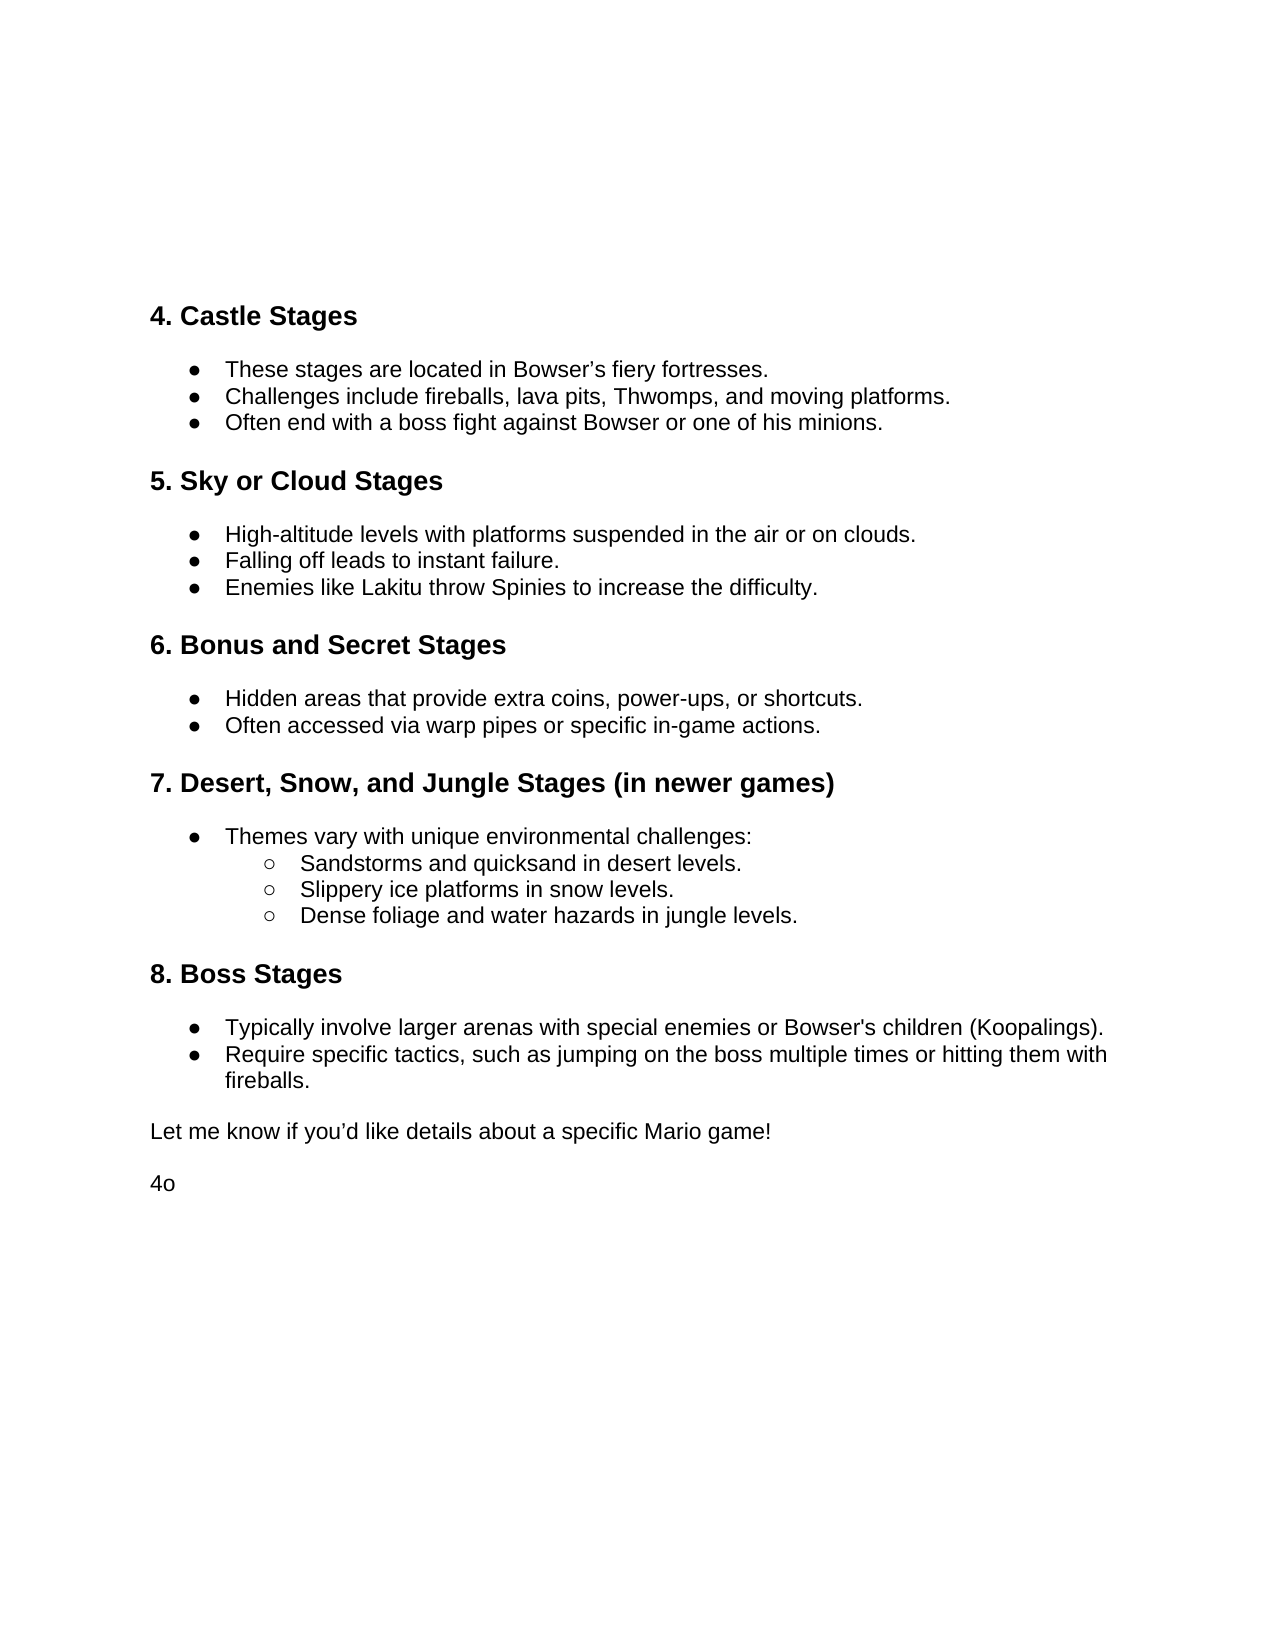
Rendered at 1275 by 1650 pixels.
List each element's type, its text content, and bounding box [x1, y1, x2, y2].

list Sandstorms and quicksand in desert levels. [262, 850, 1125, 876]
subtitle 4. Castle Stages [150, 300, 1125, 331]
subtitle 6. Bonus and Secret Stages [150, 629, 1125, 660]
list Falling off leads to instant failure. [187, 547, 1125, 573]
subtitle 7. Desert, Snow, and Jungle Stages (in newer games) [150, 767, 1125, 798]
list Require specific tactics, such as jumping on the boss multiple times or hitting them with fireballs. [187, 1041, 1125, 1093]
text 4o [150, 1169, 1125, 1196]
list Dense foliage and water hazards in jungle levels. [262, 902, 1125, 929]
list Slippery ice platforms in snow levels. [262, 876, 1125, 902]
text Let me know if you’d like details about a specific Mario game! [150, 1118, 1125, 1144]
list These stages are located in Bowser’s fiery fortresses. [187, 356, 1125, 383]
list High-altitude levels with platforms suspended in the air or on clouds. [187, 521, 1125, 547]
subtitle 8. Boss Stages [150, 958, 1125, 989]
list Often end with a boss fight against Bowser or one of his minions. [187, 409, 1125, 435]
list Often accessed via warp pipes or specific in-game actions. [187, 712, 1125, 738]
list Typically involve larger arenas with special enemies or Bowser's children (Koopalings). [187, 1014, 1125, 1041]
subtitle 5. Sky or Cloud Stages [150, 464, 1125, 496]
list Enemies like Lakitu throw Spinies to increase the difficulty. [187, 573, 1125, 600]
list Themes vary with unique environmental challenges: [187, 823, 1125, 850]
list Challenges include fireballs, lava pits, Thwomps, and moving platforms. [187, 383, 1125, 409]
list Hidden areas that provide extra coins, power-ups, or shortcuts. [187, 685, 1125, 712]
